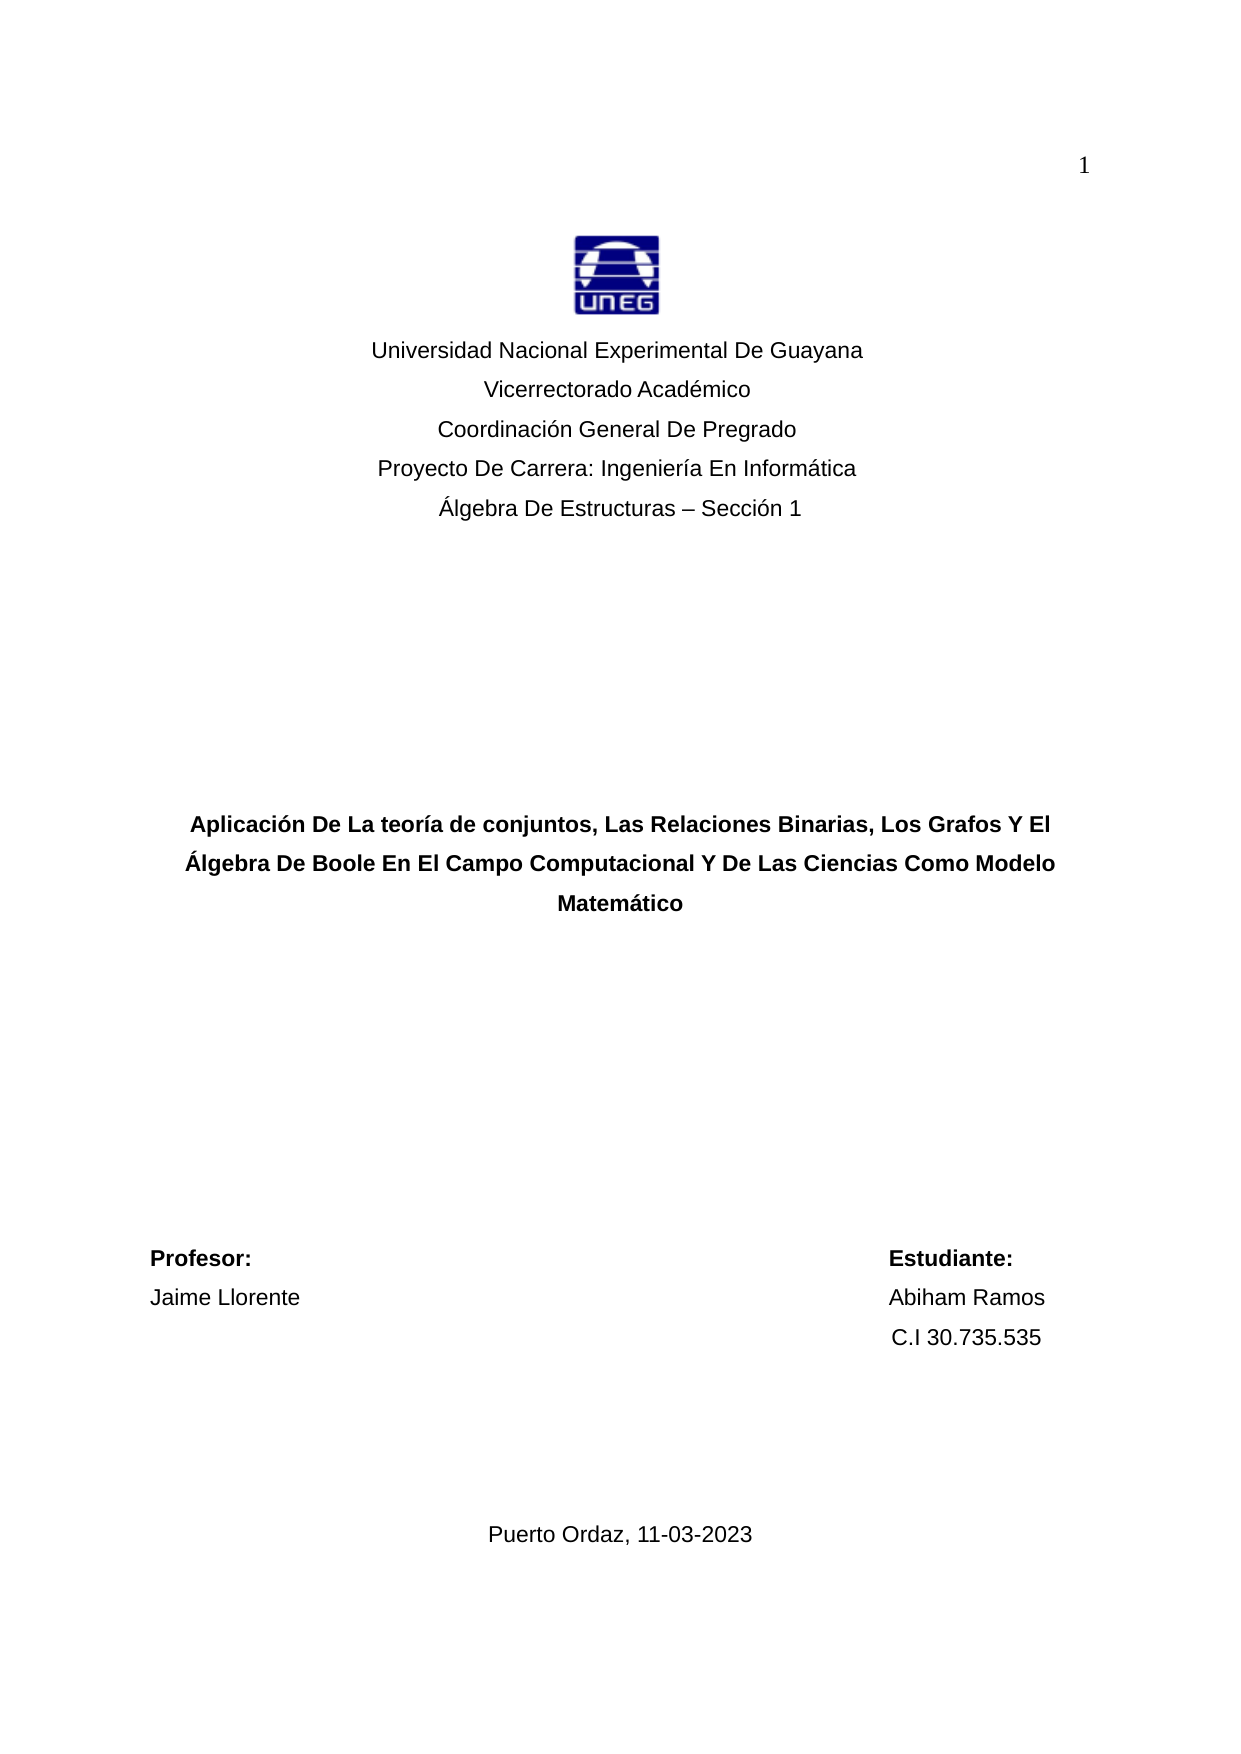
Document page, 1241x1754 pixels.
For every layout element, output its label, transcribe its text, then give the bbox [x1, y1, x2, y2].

text Profesor: Estudiante: [150, 1245, 1090, 1271]
text Álgebra De Estructuras – Sección 1 [150, 495, 1090, 521]
text Proyecto De Carrera: Ingeniería En Informática [150, 455, 1090, 482]
text Aplicación De La teoría de conjuntos, Las Relaciones Binarias, Los Grafos Y El Álgebra De Boole En El Campo Computacional Y De Las Ciencias Como Modelo Matemático [150, 811, 1090, 916]
text Puerto Ordaz, 11-03-2023 [150, 1521, 1090, 1548]
text Universidad Nacional Experimental De Guayana [150, 337, 1090, 363]
text Vicerrectorado Académico [150, 376, 1090, 403]
text C.I 30.735.535 [150, 1324, 1090, 1350]
text Coordinación General De Pregrado [150, 416, 1090, 442]
text Jaime Llorente Abiham Ramos [150, 1284, 1090, 1311]
picture [549, 208, 692, 324]
